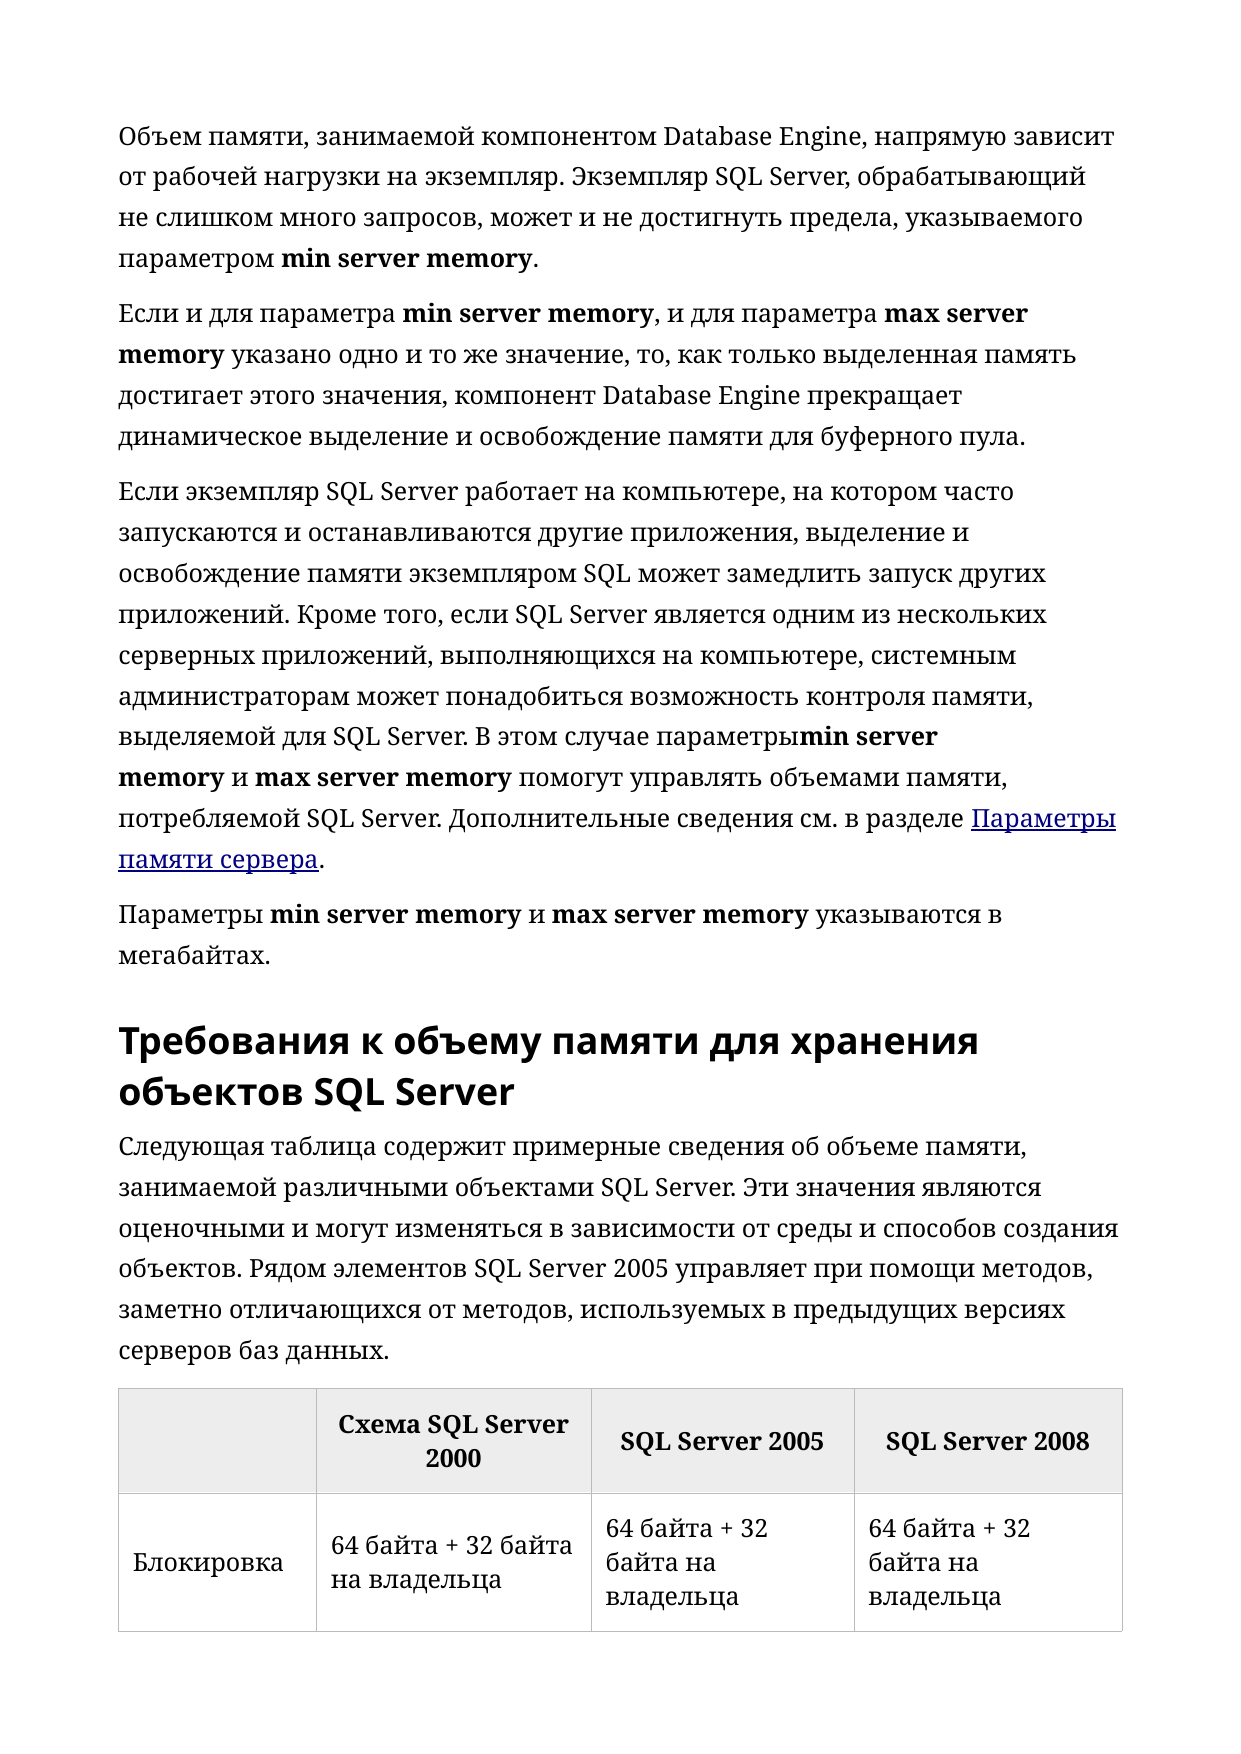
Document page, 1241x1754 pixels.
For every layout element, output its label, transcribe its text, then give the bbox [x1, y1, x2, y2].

table_header SQL Server 2008 [855, 1389, 1122, 1492]
table_cell 64 байта + 32 байта на владельца [317, 1494, 591, 1631]
text Если и для параметра min server memory, и для параметра max server memory указано одно и то же значение, то, как только выделенная память достигает этого значения, компонент Database Engine прекращает динамическое выделение и освобождение памяти для буферного пула. [118, 296, 1122, 453]
table_cell Блокировка [119, 1494, 316, 1631]
text Если экземпляр SQL Server работает на компьютере, на котором часто запускаются и останавливаются другие приложения, выделение и освобождение памяти экземпляром SQL может замедлить запуск других приложений. Кроме того, если SQL Server является одним из нескольких серверных приложений, выполняющихся на компьютере, системным администраторам может понадобиться возможность контроля памяти, выделяемой для SQL Server. В этом случае параметрыmin server memory и max server memory помогут управлять объемами памяти, потребляемой SQL Server. Дополнительные сведения см. в разделе Параметры памяти сервера. [118, 474, 1122, 876]
table_header SQL Server 2005 [592, 1389, 854, 1492]
text Следующая таблица содержит примерные сведения об объеме памяти, занимаемой различными объектами SQL Server. Эти значения являются оценочными и могут изменяться в зависимости от среды и способов создания объектов. Рядом элементов SQL Server 2005 управляет при помощи методов, заметно отличающихся от методов, используемых в предыдущих версиях серверов баз данных. [118, 1128, 1122, 1367]
table_cell 64 байта + 32 байта на владельца [855, 1494, 1122, 1631]
table_header Схема SQL Server 2000 [317, 1389, 591, 1492]
text Объем памяти, занимаемой компонентом Database Engine, напрямую зависит от рабочей нагрузки на экземпляр. Экземпляр SQL Server, обрабатывающий не слишком много запросов, может и не достигнуть предела, указываемого параметром min server memory. [118, 118, 1122, 275]
subtitle Требования к объему памяти для хранения объектов SQL Server [118, 1014, 1122, 1116]
text Параметры min server memory и max server memory указываются в мегабайтах. [118, 897, 1122, 972]
table_header [119, 1389, 316, 1492]
table_cell 64 байта + 32 байта на владельца [592, 1494, 854, 1631]
